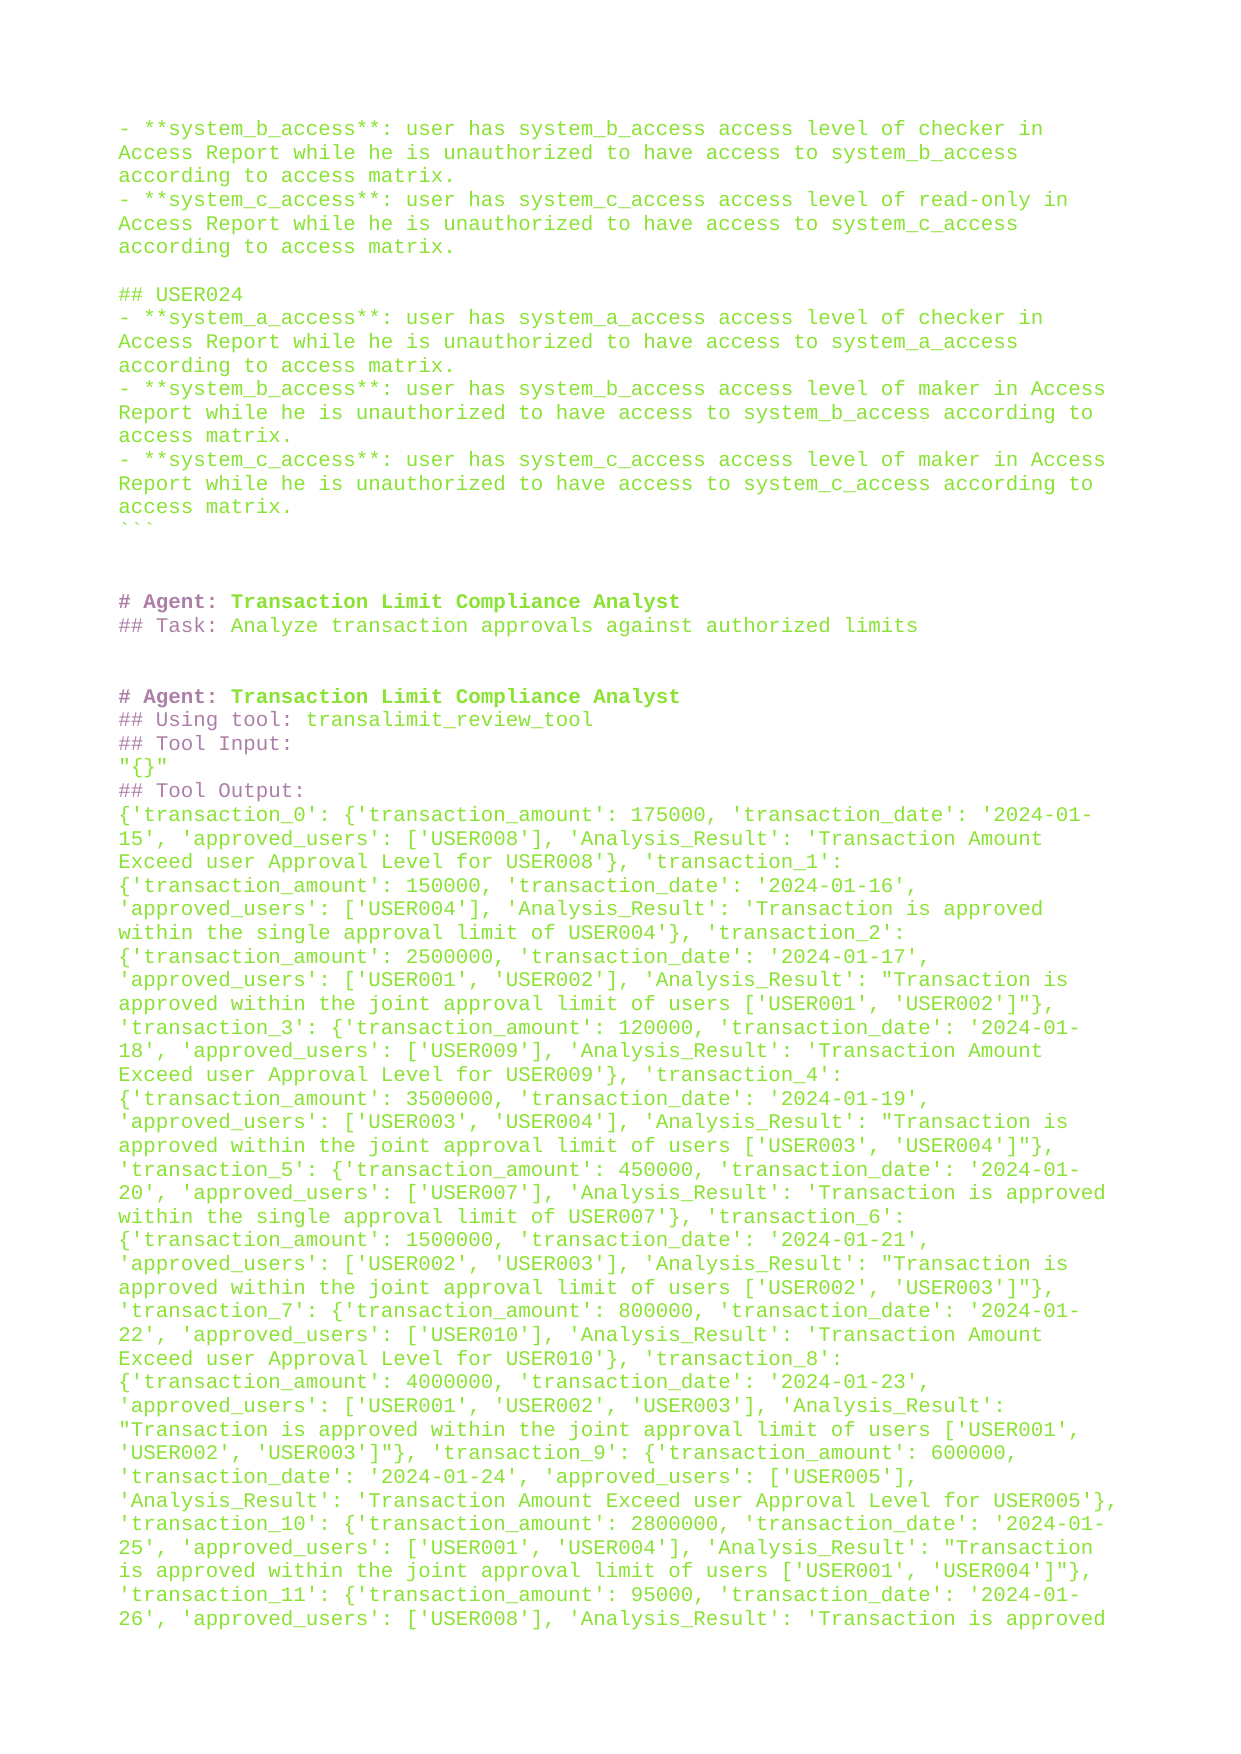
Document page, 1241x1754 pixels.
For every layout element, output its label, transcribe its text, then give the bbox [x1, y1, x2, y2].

text ## Tool Output: [118, 780, 1122, 804]
text - **system_c_access**: user has system_c_access access level of read-only in Access Report while he is unauthorized to have access to system_c_access according to access matrix. [118, 189, 1122, 260]
text - **system_a_access**: user has system_a_access access level of checker in Access Report while he is unauthorized to have access to system_a_access according to access matrix. [118, 307, 1122, 378]
text ## USER024 [118, 284, 1122, 307]
text - **system_c_access**: user has system_c_access access level of maker in Access Report while he is unauthorized to have access to system_c_access according to access matrix. [118, 449, 1122, 520]
text ## Using tool: transalimit_review_tool [118, 709, 1122, 733]
text - **system_b_access**: user has system_b_access access level of maker in Access Report while he is unauthorized to have access to system_b_access according to access matrix. [118, 378, 1122, 449]
text "{}" [118, 757, 1122, 780]
text - **system_b_access**: user has system_b_access access level of checker in Access Report while he is unauthorized to have access to system_b_access according to access matrix. [118, 118, 1122, 189]
text ## Task: Analyze transaction approvals against authorized limits [118, 615, 1122, 638]
text # Agent: Transaction Limit Compliance Analyst [118, 591, 1122, 615]
text ``` [118, 520, 1122, 544]
text ## Tool Input: [118, 733, 1122, 757]
text # Agent: Transaction Limit Compliance Analyst [118, 686, 1122, 709]
text {'transaction_0': {'transaction_amount': 175000, 'transaction_date': '2024-01-15', 'approved_users': ['USER008'], 'Analysis_Result': 'Transaction Amount Exceed user Approval Level for USER008'}, 'transaction_1': {'transaction_amount': 150000, 'transaction_date': '2024-01-16', 'approved_users': ['USER004'], 'Analysis_Result': 'Transaction is approved within the single approval limit of USER004'}, 'transaction_2': {'transaction_amount': 2500000, 'transaction_date': '2024-01-17', 'approved_users': ['USER001', 'USER002'], 'Analysis_Result': "Transaction is approved within the joint approval limit of users ['USER001', 'USER002']"}, 'transaction_3': {'transaction_amount': 120000, 'transaction_date': '2024-01-18', 'approved_users': ['USER009'], 'Analysis_Result': 'Transaction Amount Exceed user Approval Level for USER009'}, 'transaction_4': {'transaction_amount': 3500000, 'transaction_date': '2024-01-19', 'approved_users': ['USER003', 'USER004'], 'Analysis_Result': "Transaction is approved within the joint approval limit of users ['USER003', 'USER004']"}, 'transaction_5': {'transaction_amount': 450000, 'transaction_date': '2024-01-20', 'approved_users': ['USER007'], 'Analysis_Result': 'Transaction is approved within the single approval limit of USER007'}, 'transaction_6': {'transaction_amount': 1500000, 'transaction_date': '2024-01-21', 'approved_users': ['USER002', 'USER003'], 'Analysis_Result': "Transaction is approved within the joint approval limit of users ['USER002', 'USER003']"}, 'transaction_7': {'transaction_amount': 800000, 'transaction_date': '2024-01-22', 'approved_users': ['USER010'], 'Analysis_Result': 'Transaction Amount Exceed user Approval Level for USER010'}, 'transaction_8': {'transaction_amount': 4000000, 'transaction_date': '2024-01-23', 'approved_users': ['USER001', 'USER002', 'USER003'], 'Analysis_Result': "Transaction is approved within the joint approval limit of users ['USER001', 'USER002', 'USER003']"}, 'transaction_9': {'transaction_amount': 600000, 'transaction_date': '2024-01-24', 'approved_users': ['USER005'], 'Analysis_Result': 'Transaction Amount Exceed user Approval Level for USER005'}, 'transaction_10': {'transaction_amount': 2800000, 'transaction_date': '2024-01-25', 'approved_users': ['USER001', 'USER004'], 'Analysis_Result': "Transaction is approved within the joint approval limit of users ['USER001', 'USER004']"}, 'transaction_11': {'transaction_amount': 95000, 'transaction_date': '2024-01-26', 'approved_users': ['USER008'], 'Analysis_Result': 'Transaction is approved [118, 804, 1122, 1631]
